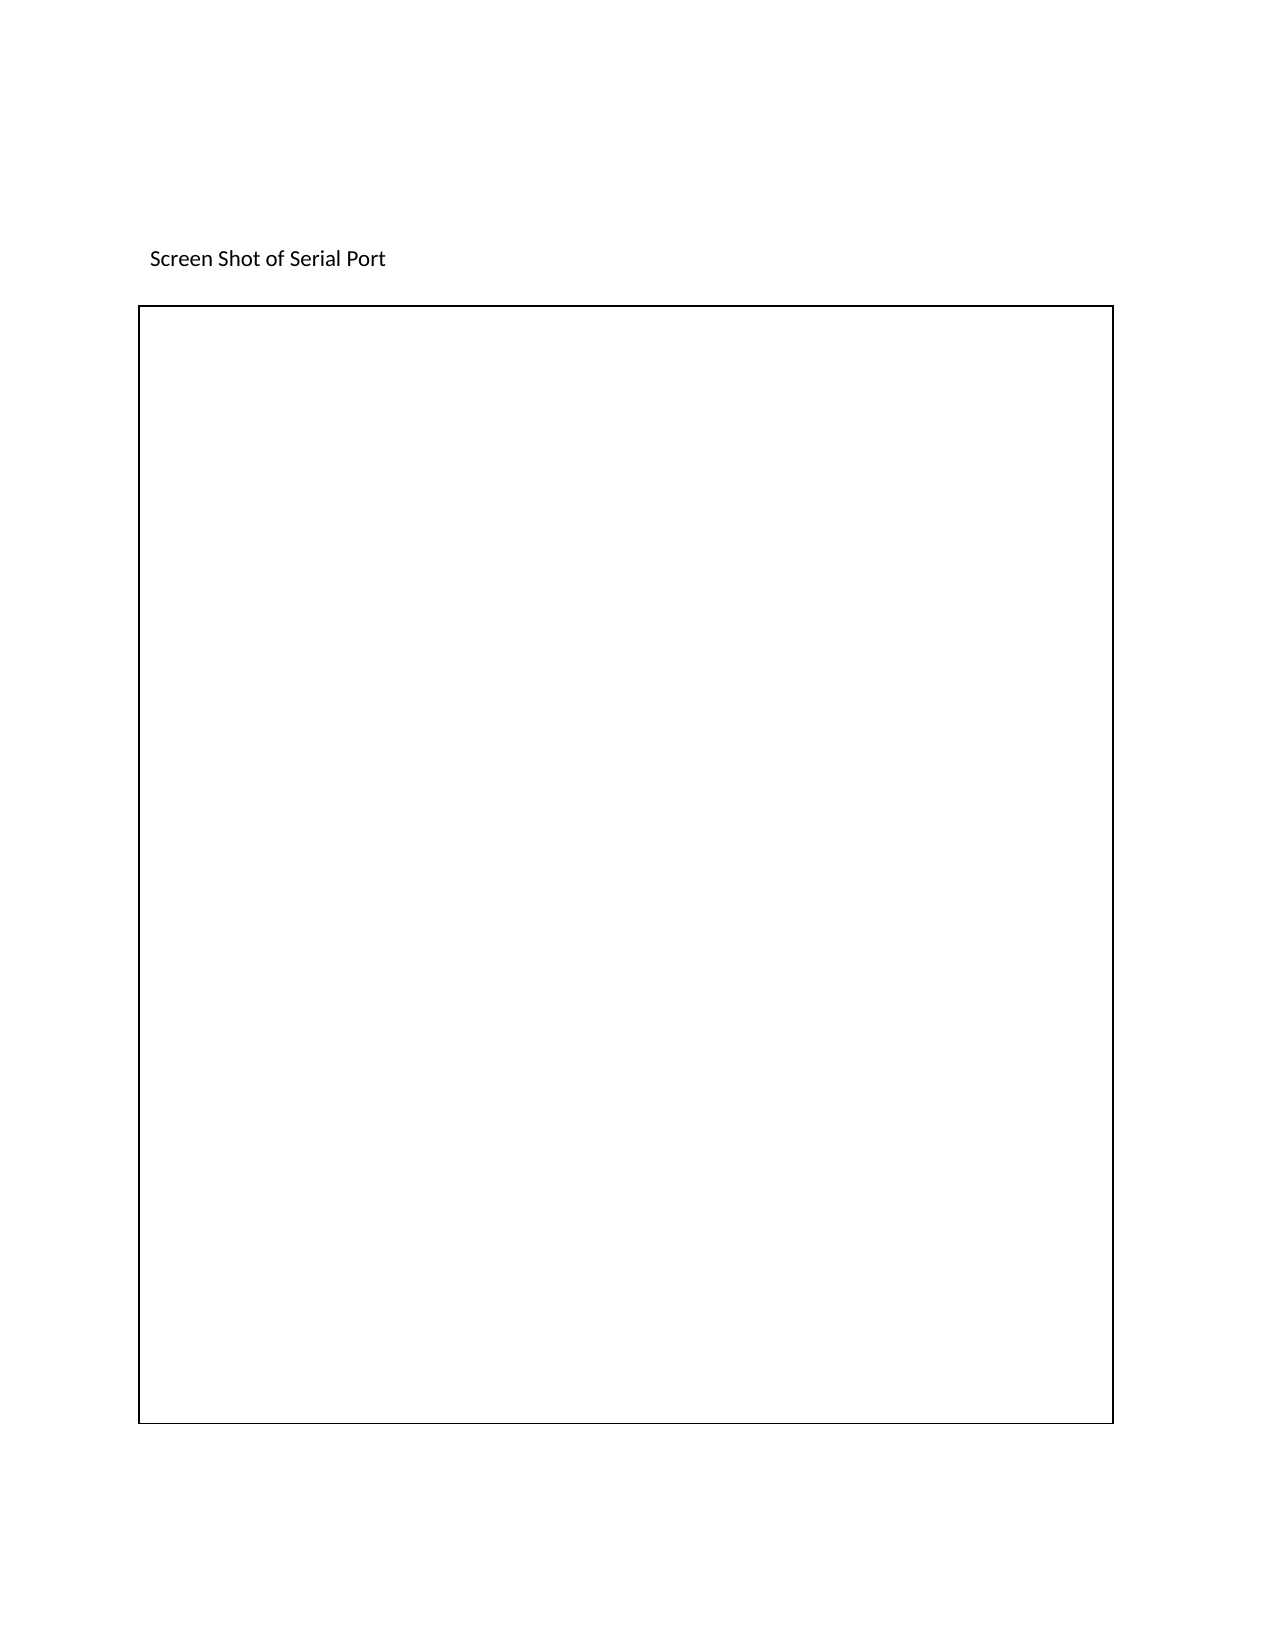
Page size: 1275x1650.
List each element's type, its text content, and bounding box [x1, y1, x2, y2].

text Screen Shot of Serial Port [150, 244, 1125, 272]
